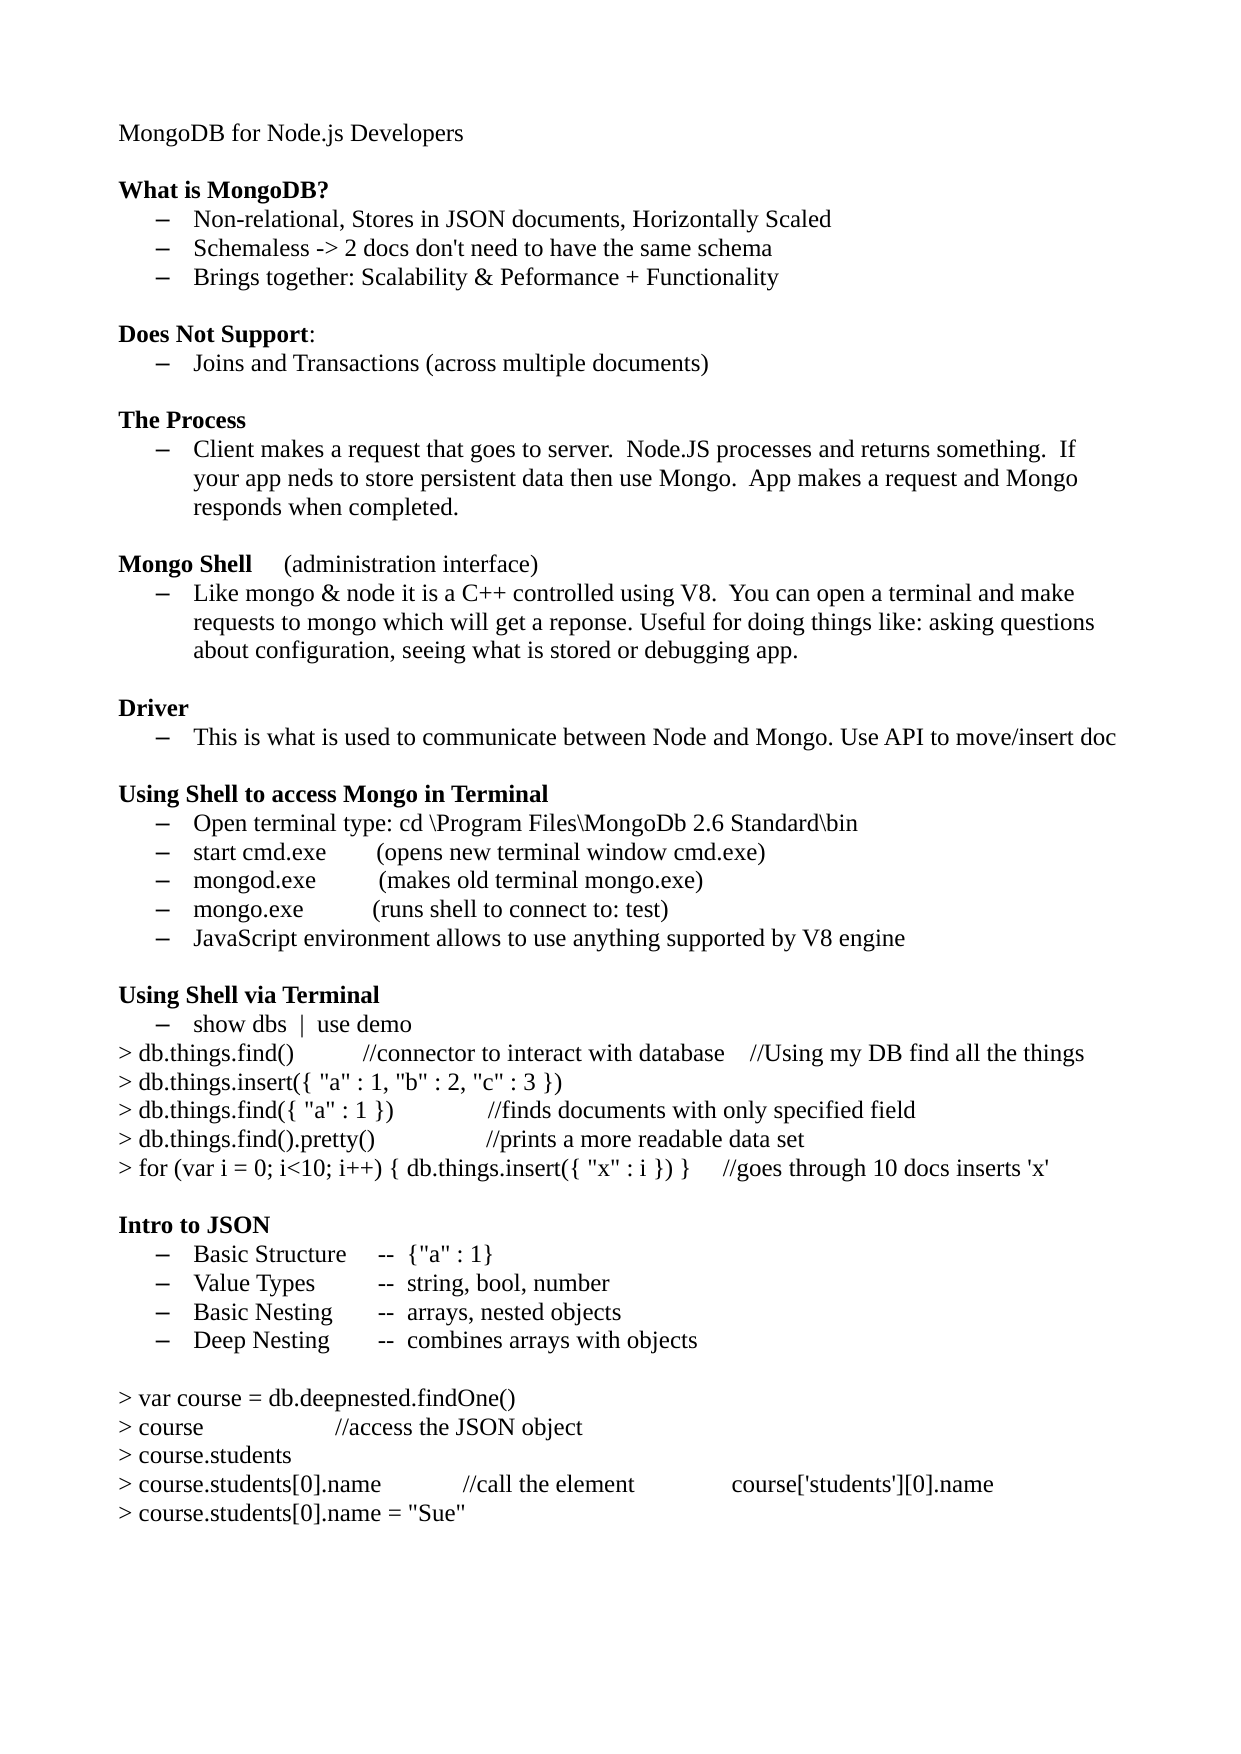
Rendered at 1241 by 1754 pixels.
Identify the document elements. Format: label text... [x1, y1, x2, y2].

list Brings together: Scalability & Peformance + Functionality [156, 262, 1122, 291]
text What is MongoDB? [118, 176, 1122, 204]
list This is what is used to communicate between Node and Mongo. Use API to move/insert doc [156, 722, 1122, 751]
text The Process [118, 406, 1122, 434]
text MongoDB for Node.js Developers [118, 118, 1122, 147]
list start cmd.exe (opens new terminal window cmd.exe) [156, 837, 1122, 866]
list show dbs | use demo [156, 1009, 1122, 1038]
list Open terminal type: cd \Program Files\MongoDb 2.6 Standard\bin [156, 808, 1122, 837]
text > db.things.find() //connector to interact with database //Using my DB find all the things [118, 1038, 1122, 1067]
list Value Types -- string, bool, number [156, 1268, 1122, 1297]
text > db.things.find({ "a" : 1 }) //finds documents with only specified field [118, 1096, 1122, 1124]
list Client makes a request that goes to server. Node.JS processes and returns something. If your app neds to store persistent data then use Mongo. App makes a request and Mongo responds when completed. [156, 434, 1122, 521]
list Like mongo & node it is a C++ controlled using V8. You can open a terminal and make requests to mongo which will get a reponse. Useful for doing things like: asking questions about configuration, seeing what is stored or debugging app. [156, 578, 1122, 664]
text Using Shell to access Mongo in Terminal [118, 779, 1122, 808]
text Using Shell via Terminal [118, 981, 1122, 1009]
text > course.students [118, 1441, 1122, 1469]
list mongod.exe (makes old terminal mongo.exe) [156, 866, 1122, 894]
list Deep Nesting -- combines arrays with objects [156, 1326, 1122, 1354]
text > course //access the JSON object [118, 1412, 1122, 1441]
list Basic Structure -- {"a" : 1} [156, 1239, 1122, 1268]
list Basic Nesting -- arrays, nested objects [156, 1297, 1122, 1326]
list mongo.exe (runs shell to connect to: test) [156, 894, 1122, 923]
text Driver [118, 693, 1122, 722]
list JavaScript environment allows to use anything supported by V8 engine [156, 923, 1122, 952]
text > db.things.insert({ "a" : 1, "b" : 2, "c" : 3 }) [118, 1067, 1122, 1096]
text > course.students[0].name //call the element course['students'][0].name [118, 1469, 1122, 1498]
text > db.things.find().pretty() //prints a more readable data set [118, 1124, 1122, 1153]
list Non-relational, Stores in JSON documents, Horizontally Scaled [156, 204, 1122, 233]
list Joins and Transactions (across multiple documents) [156, 348, 1122, 377]
text > course.students[0].name = "Sue" [118, 1498, 1122, 1527]
text Mongo Shell (administration interface) [118, 549, 1122, 578]
text Intro to JSON [118, 1211, 1122, 1239]
text > var course = db.deepnested.findOne() [118, 1383, 1122, 1412]
text > for (var i = 0; i<10; i++) { db.things.insert({ "x" : i }) } //goes through 10 docs inserts 'x' [118, 1153, 1122, 1182]
list Schemaless -> 2 docs don't need to have the same schema [156, 233, 1122, 262]
text Does Not Support: [118, 319, 1122, 348]
